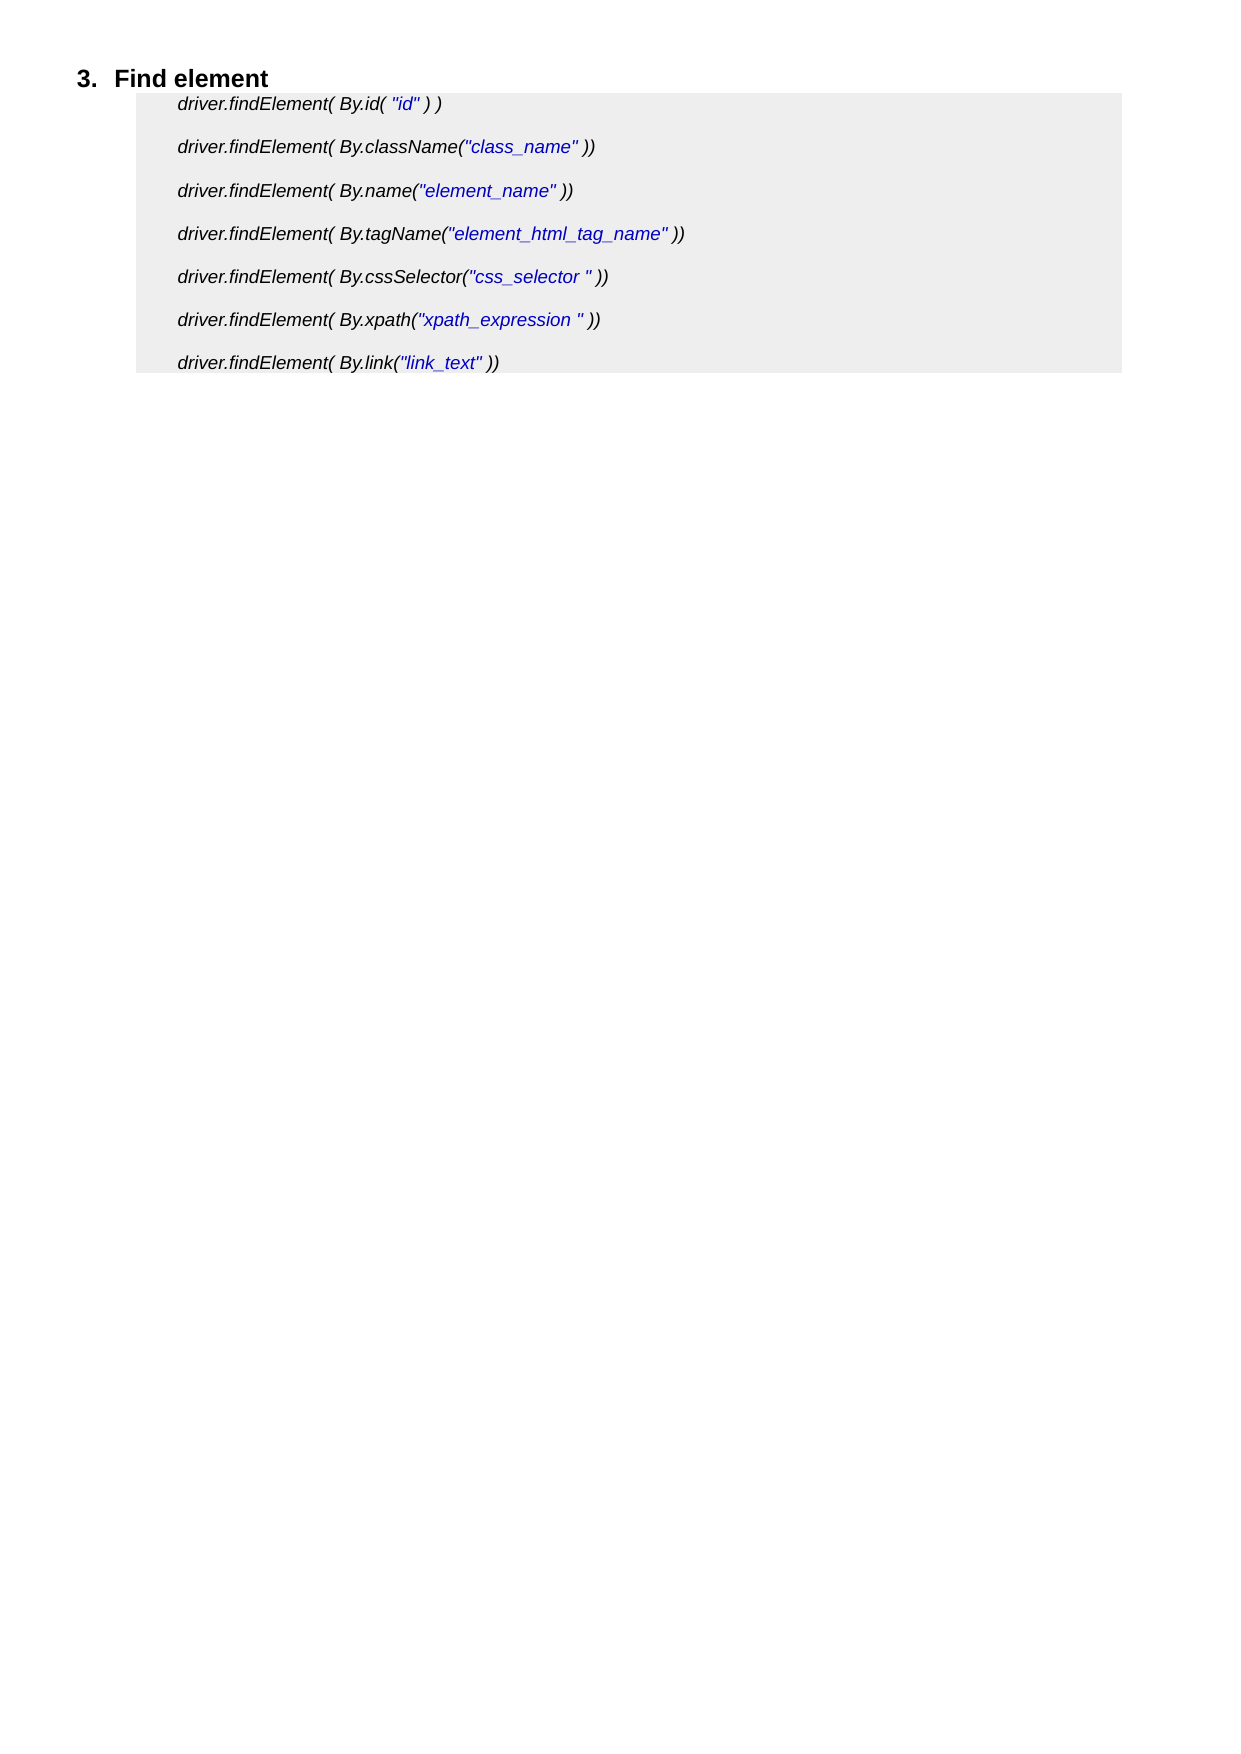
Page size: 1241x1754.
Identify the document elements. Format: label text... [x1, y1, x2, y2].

text driver.findElement( By.className("class_name" )) [136, 136, 1122, 158]
text driver.findElement( By.name("element_name" )) [136, 179, 1122, 201]
text driver.findElement( By.cssSelector("css_selector " )) [136, 266, 1122, 287]
text driver.findElement( By.xpath("xpath_expression " )) [136, 309, 1122, 330]
text driver.findElement( By.tagName("element_html_tag_name" )) [136, 222, 1122, 244]
title Find element [77, 64, 1122, 93]
text driver.findElement( By.id( "id" ) ) [136, 93, 1122, 115]
text driver.findElement( By.link("link_text" )) [136, 352, 1122, 373]
